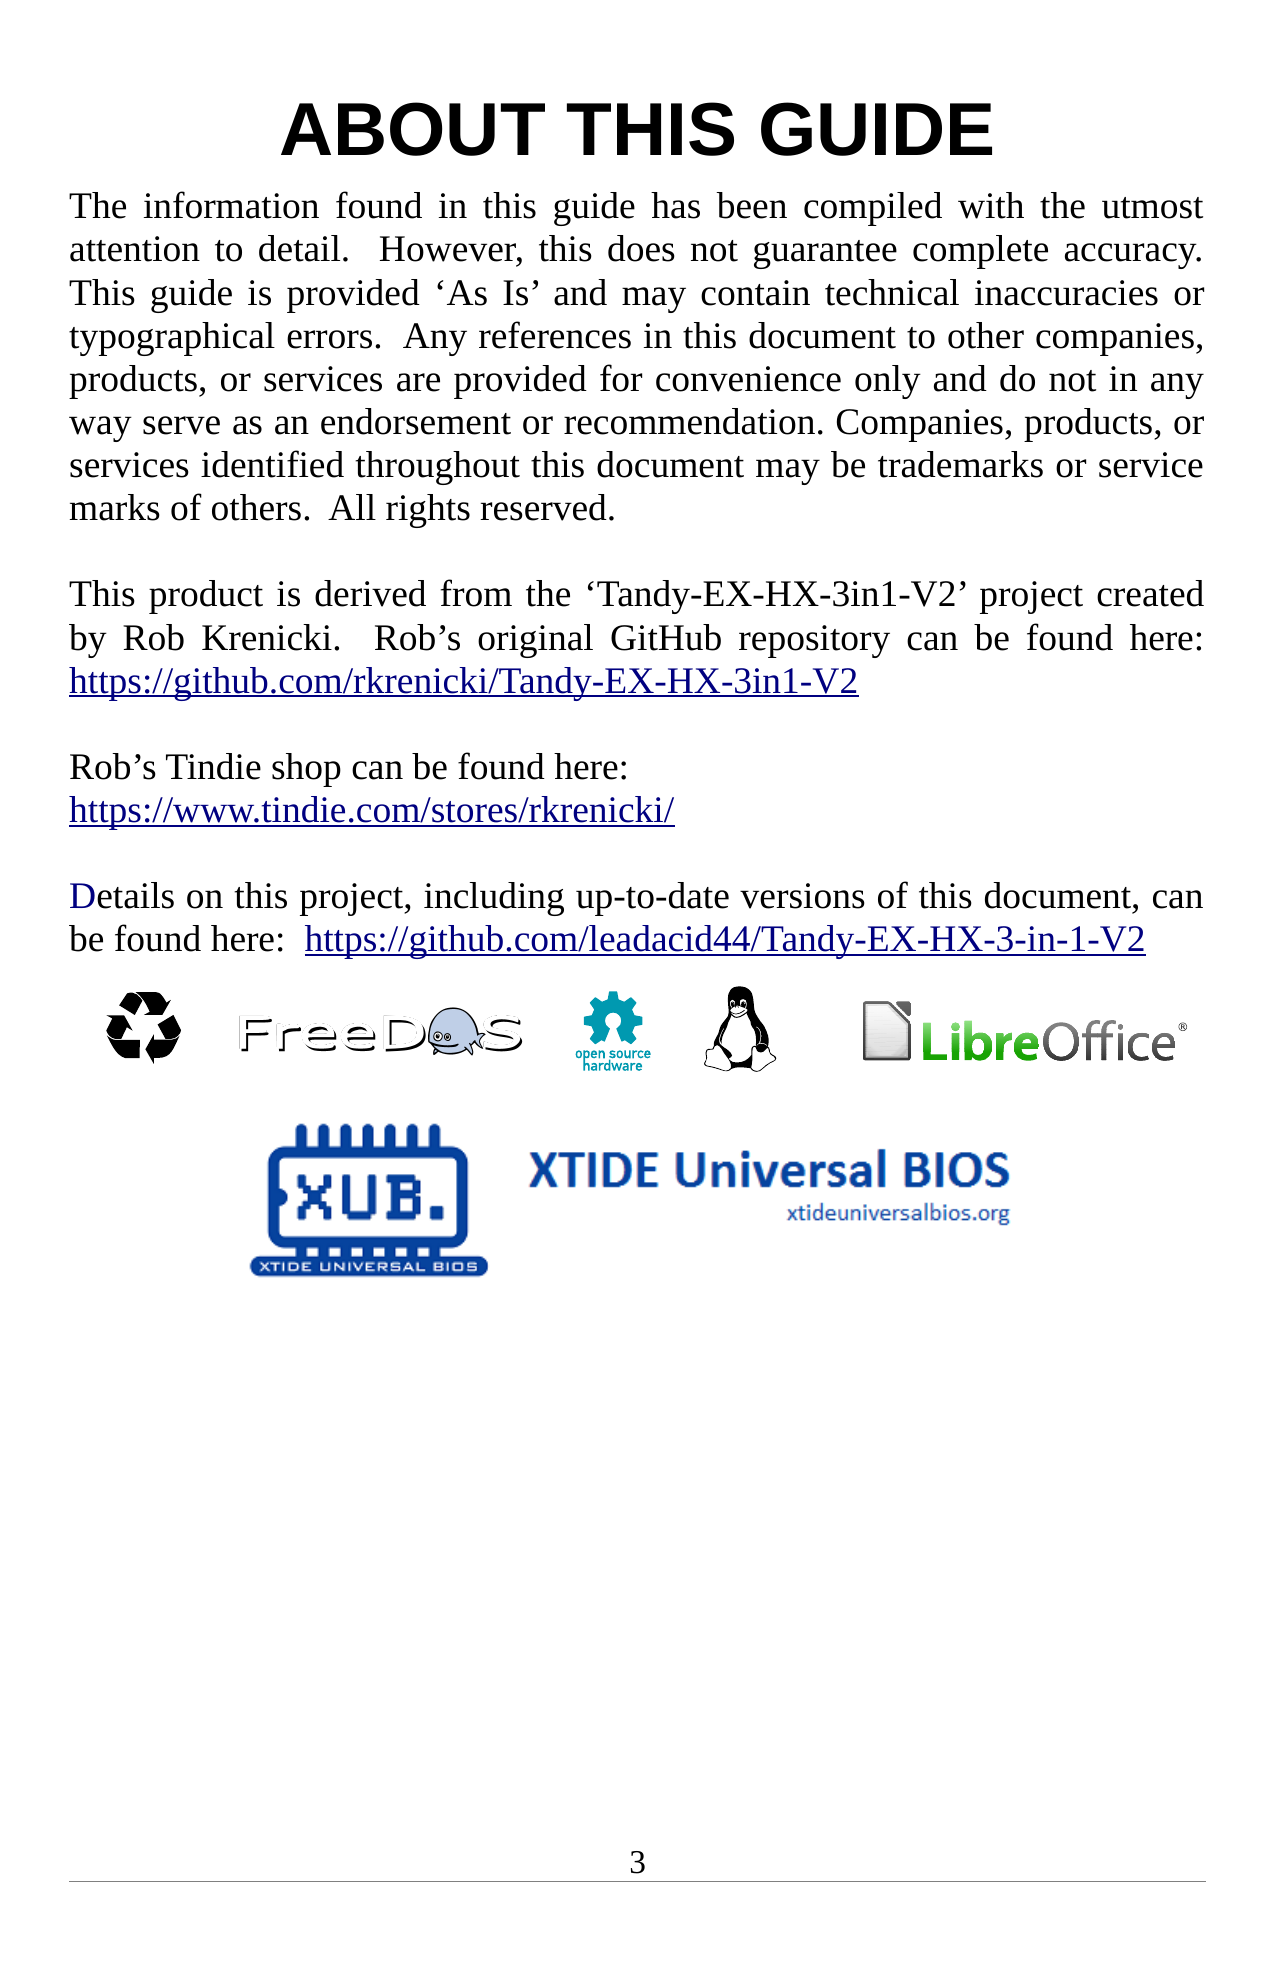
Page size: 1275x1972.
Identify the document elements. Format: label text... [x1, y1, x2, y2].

text This product is derived from the ‘Tandy-EX-HX-3in1-V2’ project created by Rob Krenicki. Rob’s original GitHub repository can be found here: https://github.com/rkrenicki/Tandy-EX-HX-3in1-V2 [69, 572, 1206, 701]
subtitle ABOUT THIS GUIDE [69, 85, 1206, 171]
picture [231, 999, 532, 1060]
text The information found in this guide has been compiled with the utmost attention to detail. However, this does not guarantee complete accuracy. This guide is provided ‘As Is’ and may contain technical inaccuracies or typographical errors. Any references in this document to other companies, products, or services are provided for convenience only and do not in any way serve as an endorsement or recommendation. Companies, products, or services identified throughout this document may be trademarks or service marks of others. All rights reserved. [69, 184, 1206, 529]
text Rob’s Tindie shop can be found here: https://www.tindie.com/stores/rkrenicki/ [69, 744, 1206, 831]
picture [247, 1122, 1028, 1279]
text Details on this project, including up-to-date versions of this document, can be found here: https://github.com/leadacid44/Tandy-EX-HX-3-in-1-V2 [69, 874, 1206, 960]
